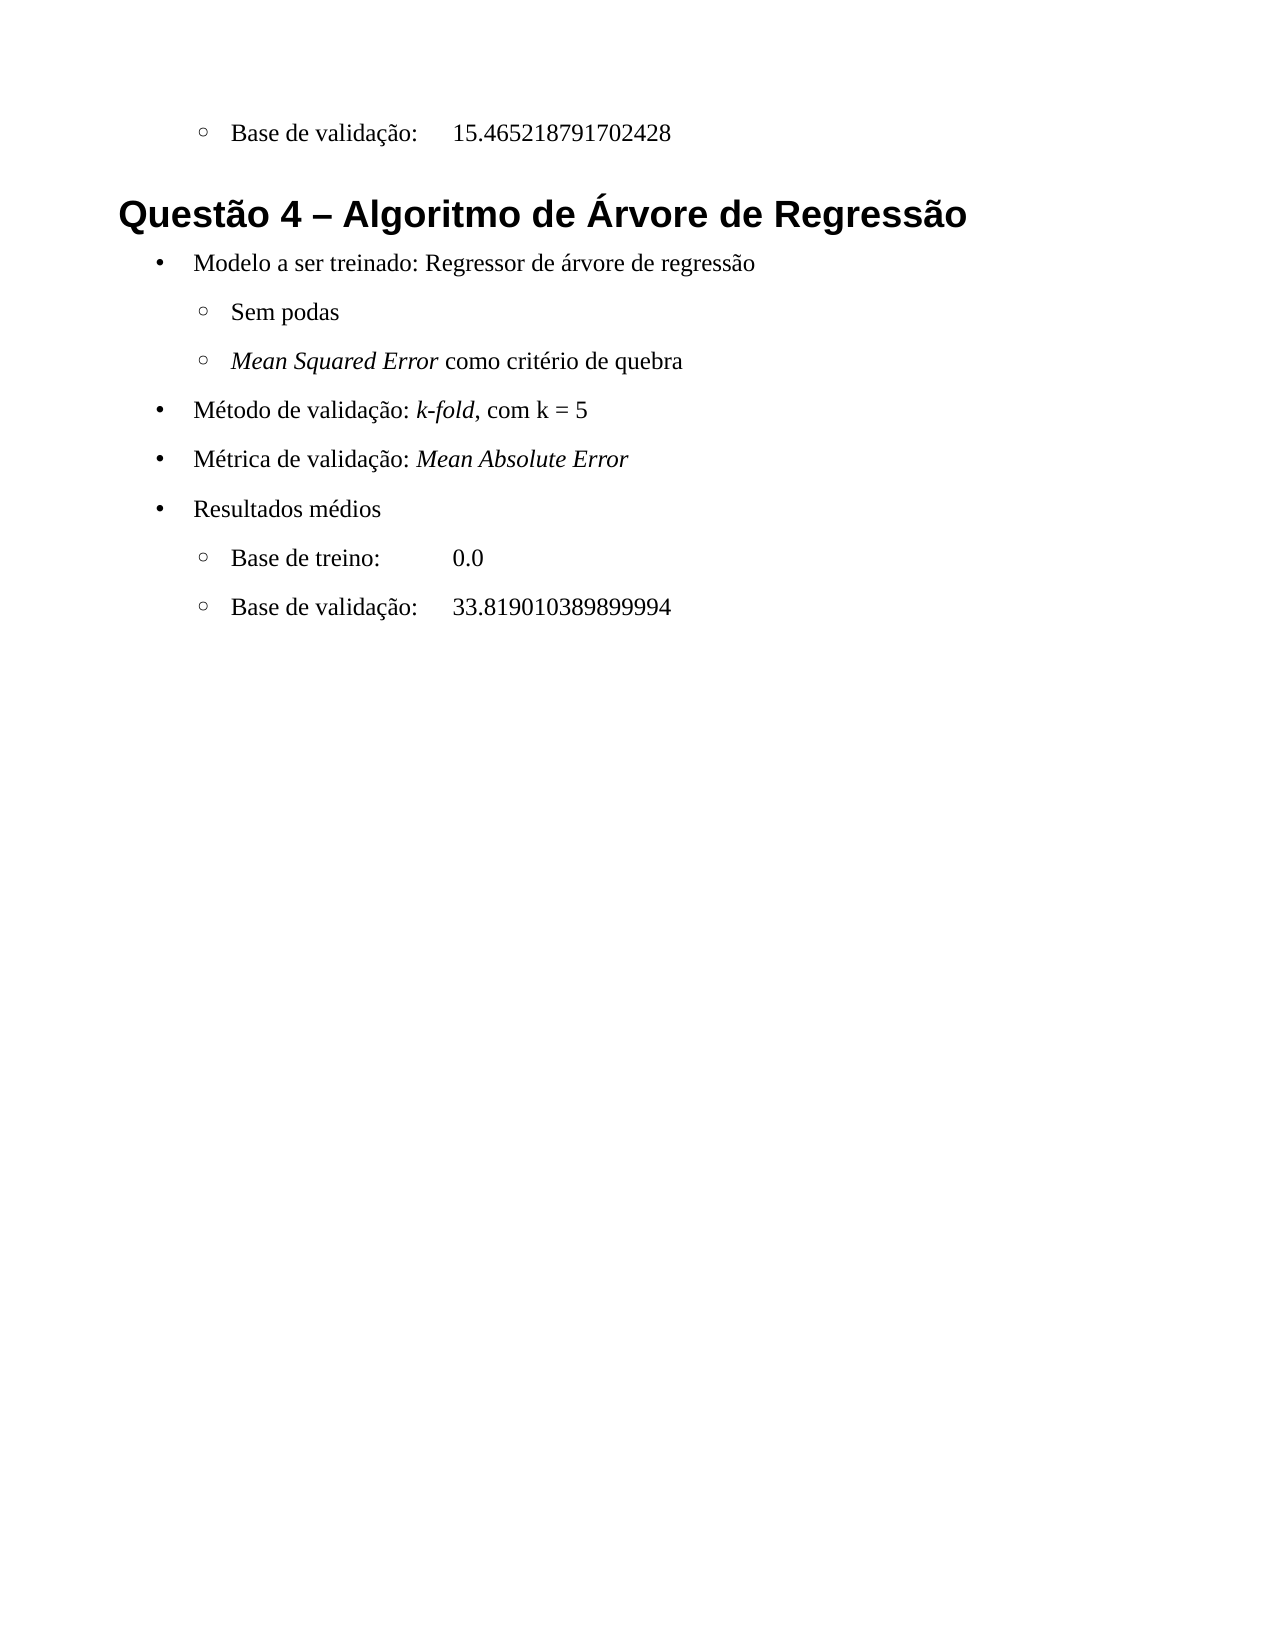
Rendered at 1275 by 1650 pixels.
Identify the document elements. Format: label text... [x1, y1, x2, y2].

list Mean Squared Error como critério de quebra [193, 346, 1157, 375]
list Base de validação: 33.819010389899994 [193, 592, 1157, 621]
list Método de validação: k-fold, com k = 5 [156, 396, 1157, 424]
subtitle Questão 4 – Algoritmo de Árvore de Regressão [118, 192, 1157, 236]
list Base de treino: 0.0 [193, 543, 1157, 571]
list Sem podas [193, 297, 1157, 326]
list Resultados médios [156, 494, 1157, 522]
list Métrica de validação: Mean Absolute Error [156, 444, 1157, 473]
list Modelo a ser treinado: Regressor de árvore de regressão [156, 248, 1157, 277]
list Base de validação: 15.465218791702428 [193, 118, 1157, 147]
